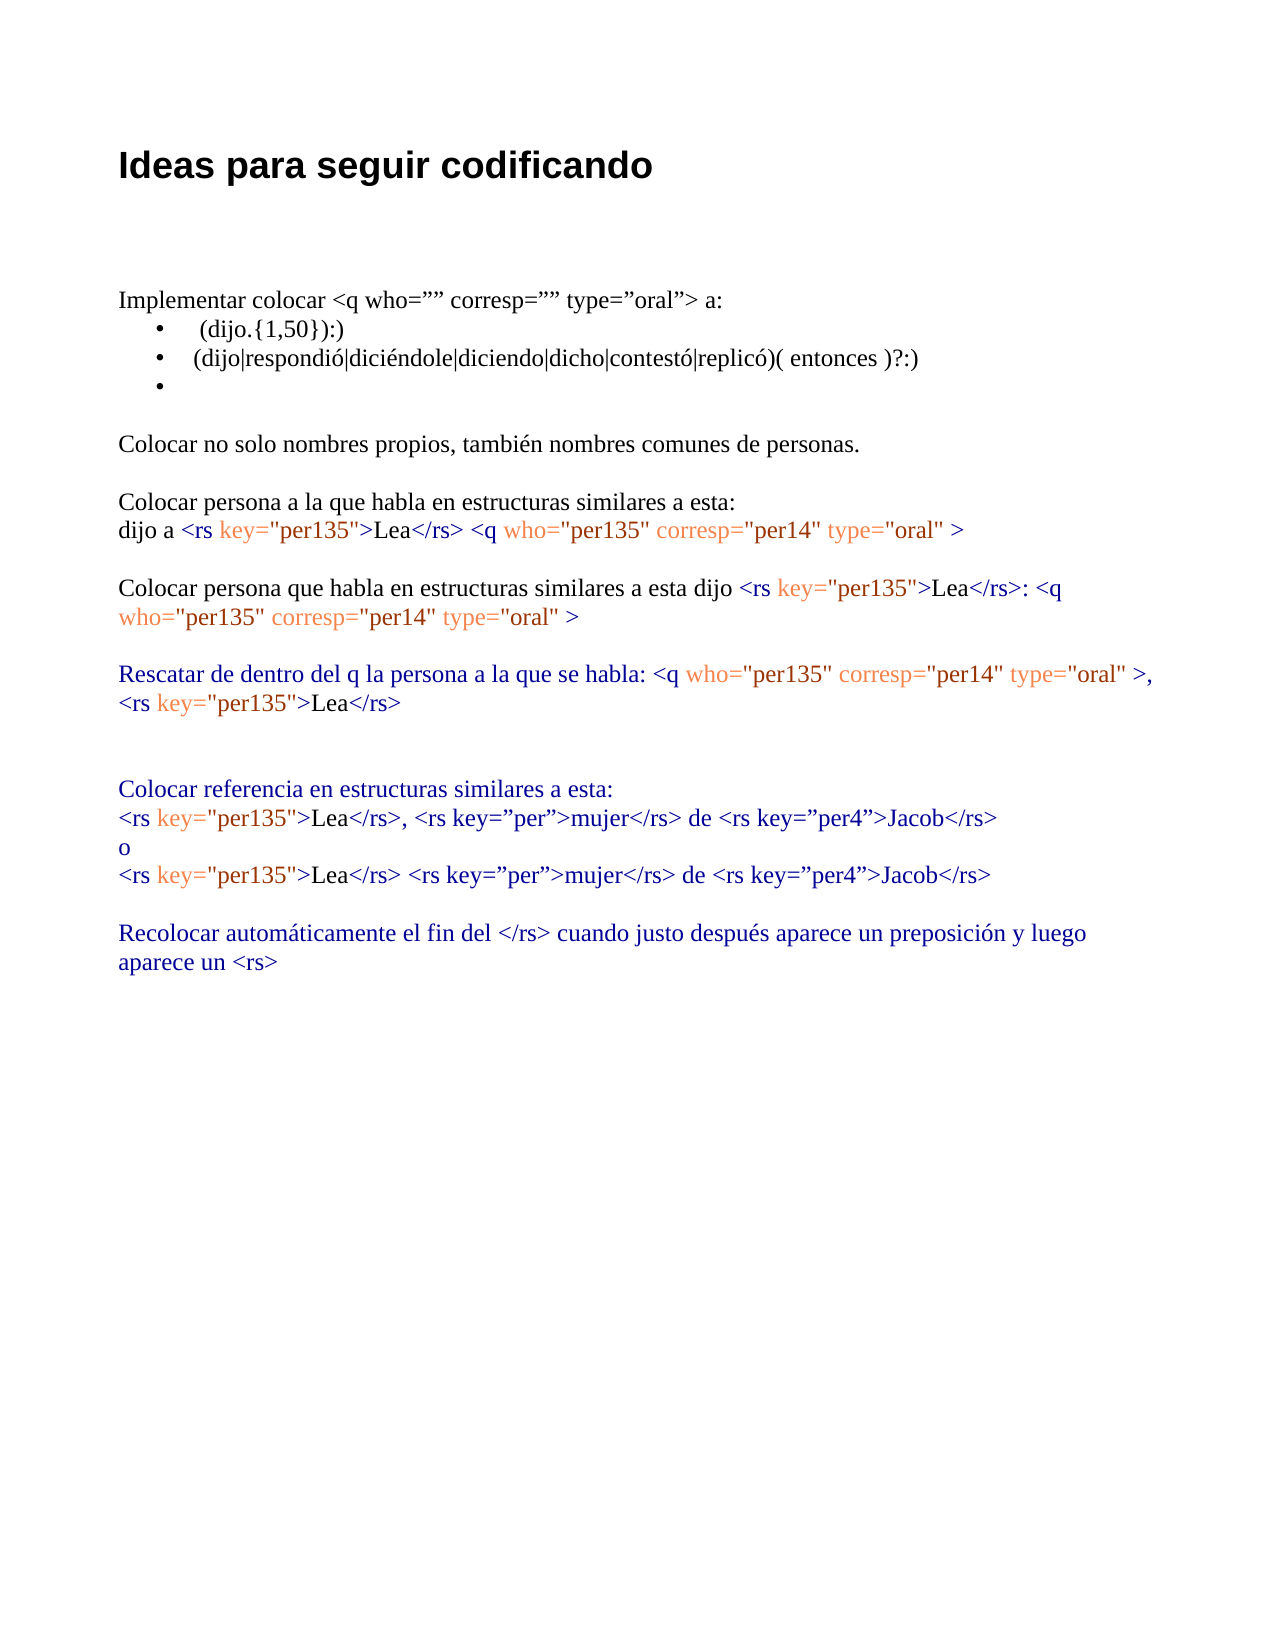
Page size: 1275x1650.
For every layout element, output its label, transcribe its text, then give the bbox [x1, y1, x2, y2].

subtitle Ideas para seguir codificando [118, 143, 1157, 187]
text Colocar no solo nombres propios, también nombres comunes de personas. [118, 429, 1157, 458]
text o [118, 832, 1157, 861]
text <rs key="per135">Lea</rs> <rs key=”per”>mujer</rs> de <rs key=”per4”>Jacob</rs> [118, 861, 1157, 889]
text Colocar referencia en estructuras similares a esta: [118, 774, 1157, 803]
text Colocar persona a la que habla en estructuras similares a esta: [118, 487, 1157, 516]
text Implementar colocar <q who=”” corresp=”” type=”oral”> a: [118, 286, 1157, 314]
list (dijo|respondió|diciéndole|diciendo|dicho|contestó|replicó)( entonces )?:) [156, 343, 1157, 372]
text <rs key="per135">Lea</rs>, <rs key=”per”>mujer</rs> de <rs key=”per4”>Jacob</rs> [118, 803, 1157, 832]
text dijo a <rs key="per135">Lea</rs> <q who="per135" corresp="per14" type="oral" > [118, 516, 1157, 544]
text Colocar persona que habla en estructuras similares a esta dijo <rs key="per135">Lea</rs>: <q who="per135" corresp="per14" type="oral" > [118, 573, 1157, 631]
text Rescatar de dentro del q la persona a la que se habla: <q who="per135" corresp="per14" type="oral" >, <rs key="per135">Lea</rs> [118, 659, 1157, 717]
text Recolocar automáticamente el fin del </rs> cuando justo después aparece un preposición y luego aparece un <rs> [118, 918, 1157, 976]
list (dijo.{1,50}):) [156, 314, 1157, 343]
